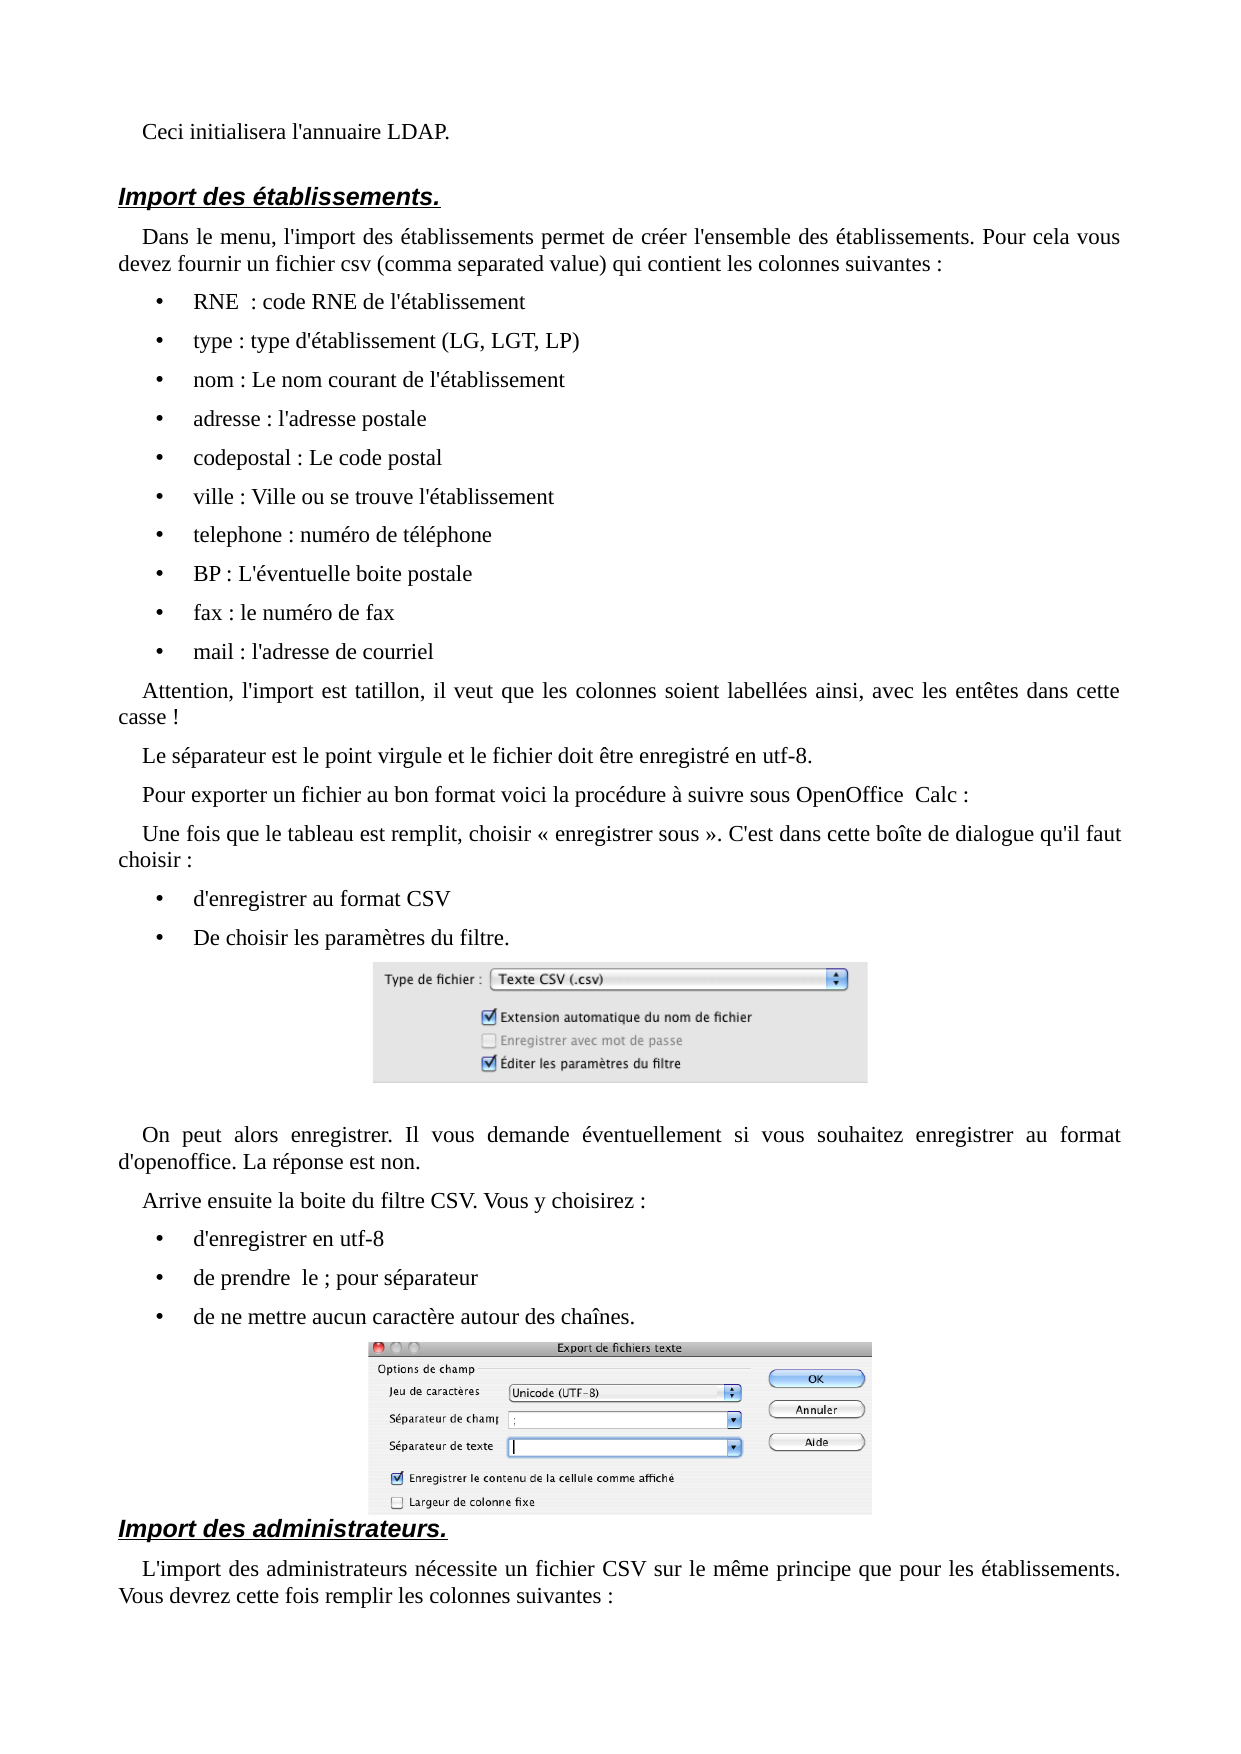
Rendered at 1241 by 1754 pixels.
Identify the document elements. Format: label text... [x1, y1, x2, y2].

text Dans le menu, l'import des établissements permet de créer l'ensemble des établissements. Pour cela vous devez fournir un fichier csv (comma separated value) qui contient les colonnes suivantes : [118, 223, 1122, 276]
list fax : le numéro de fax [156, 599, 1122, 626]
text Une fois que le tableau est remplit, choisir « enregistrer sous ». C'est dans cette boîte de dialogue qu'il faut choisir : [118, 820, 1122, 873]
list type : type d'établissement (LG, LGT, LP) [156, 327, 1122, 354]
text Le séparateur est le point virgule et le fichier doit être enregistré en utf-8. [118, 742, 1122, 768]
subtitle Import des administrateurs. [118, 1367, 1122, 1543]
list nom : Le nom courant de l'établissement [156, 366, 1122, 392]
list BP : L'éventuelle boite postale [156, 560, 1122, 587]
picture [368, 1342, 872, 1515]
list ville : Ville ou se trouve l'établissement [156, 483, 1122, 509]
list de ne mettre aucun caractère autour des chaînes. [156, 1303, 1122, 1329]
text Pour exporter un fichier au bon format voici la procédure à suivre sous OpenOffice Calc : [118, 781, 1122, 807]
list adresse : l'adresse postale [156, 405, 1122, 431]
list d'enregistrer au format CSV [156, 885, 1122, 911]
text L'import des administrateurs nécessite un fichier CSV sur le même principe que pour les établissements. Vous devrez cette fois remplir les colonnes suivantes : [118, 1555, 1122, 1608]
picture [372, 962, 868, 1083]
list telephone : numéro de téléphone [156, 522, 1122, 548]
text Arrive ensuite la boite du filtre CSV. Vous y choisirez : [118, 1187, 1122, 1213]
list mail : l'adresse de courriel [156, 638, 1122, 664]
list De choisir les paramètres du filtre. [156, 924, 1122, 950]
list codepostal : Le code postal [156, 444, 1122, 470]
list d'enregistrer en utf-8 [156, 1226, 1122, 1252]
text On peut alors enregistrer. Il vous demande éventuellement si vous souhaitez enregistrer au format d'openoffice. La réponse est non. [118, 1121, 1122, 1174]
text Attention, l'import est tatillon, il veut que les colonnes soient labellées ainsi, avec les entêtes dans cette casse ! [118, 677, 1122, 730]
list de prendre le ; pour séparateur [156, 1264, 1122, 1291]
list RNE : code RNE de l'établissement [156, 288, 1122, 315]
subtitle Import des établissements. [118, 182, 1122, 211]
text Ceci initialisera l'annuaire LDAP. [118, 118, 1122, 144]
